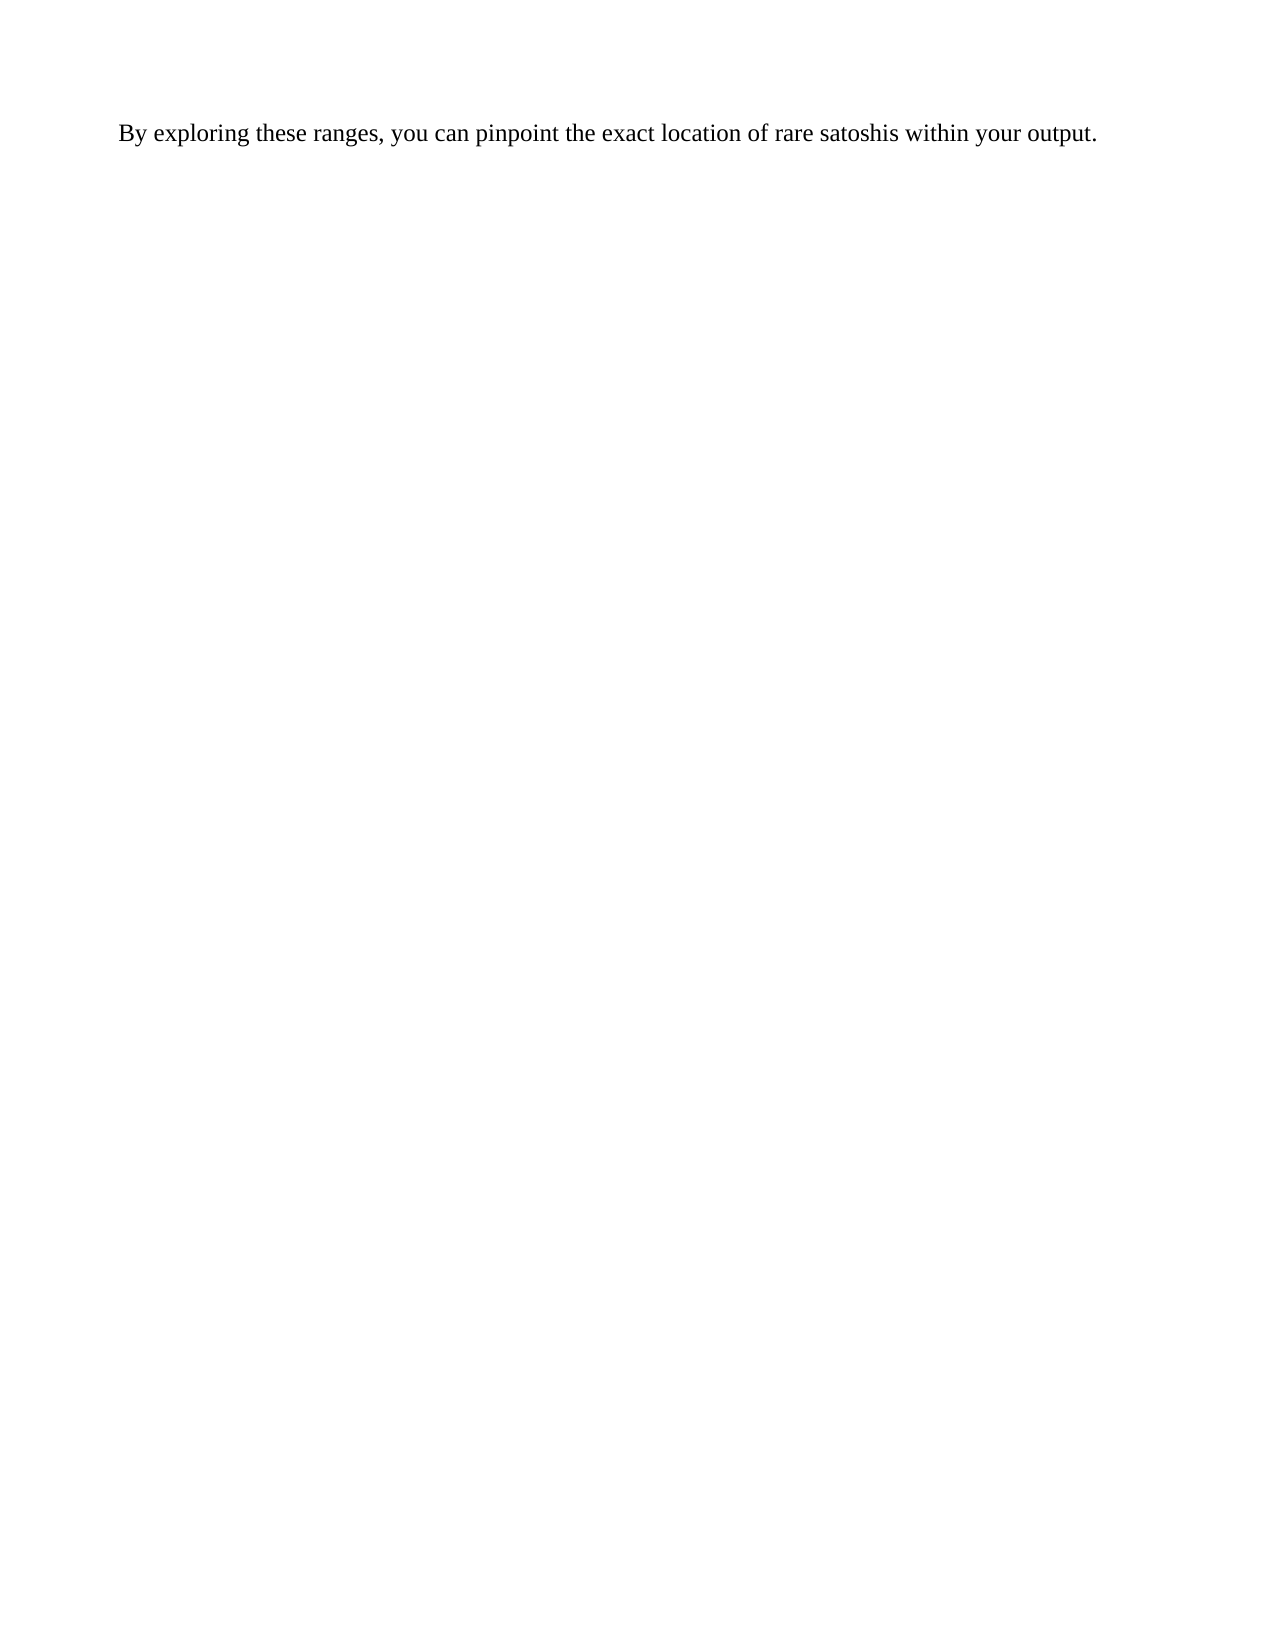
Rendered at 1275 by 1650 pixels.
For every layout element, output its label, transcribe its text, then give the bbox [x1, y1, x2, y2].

text By exploring these ranges, you can pinpoint the exact location of rare satoshis within your output. [118, 118, 1157, 147]
